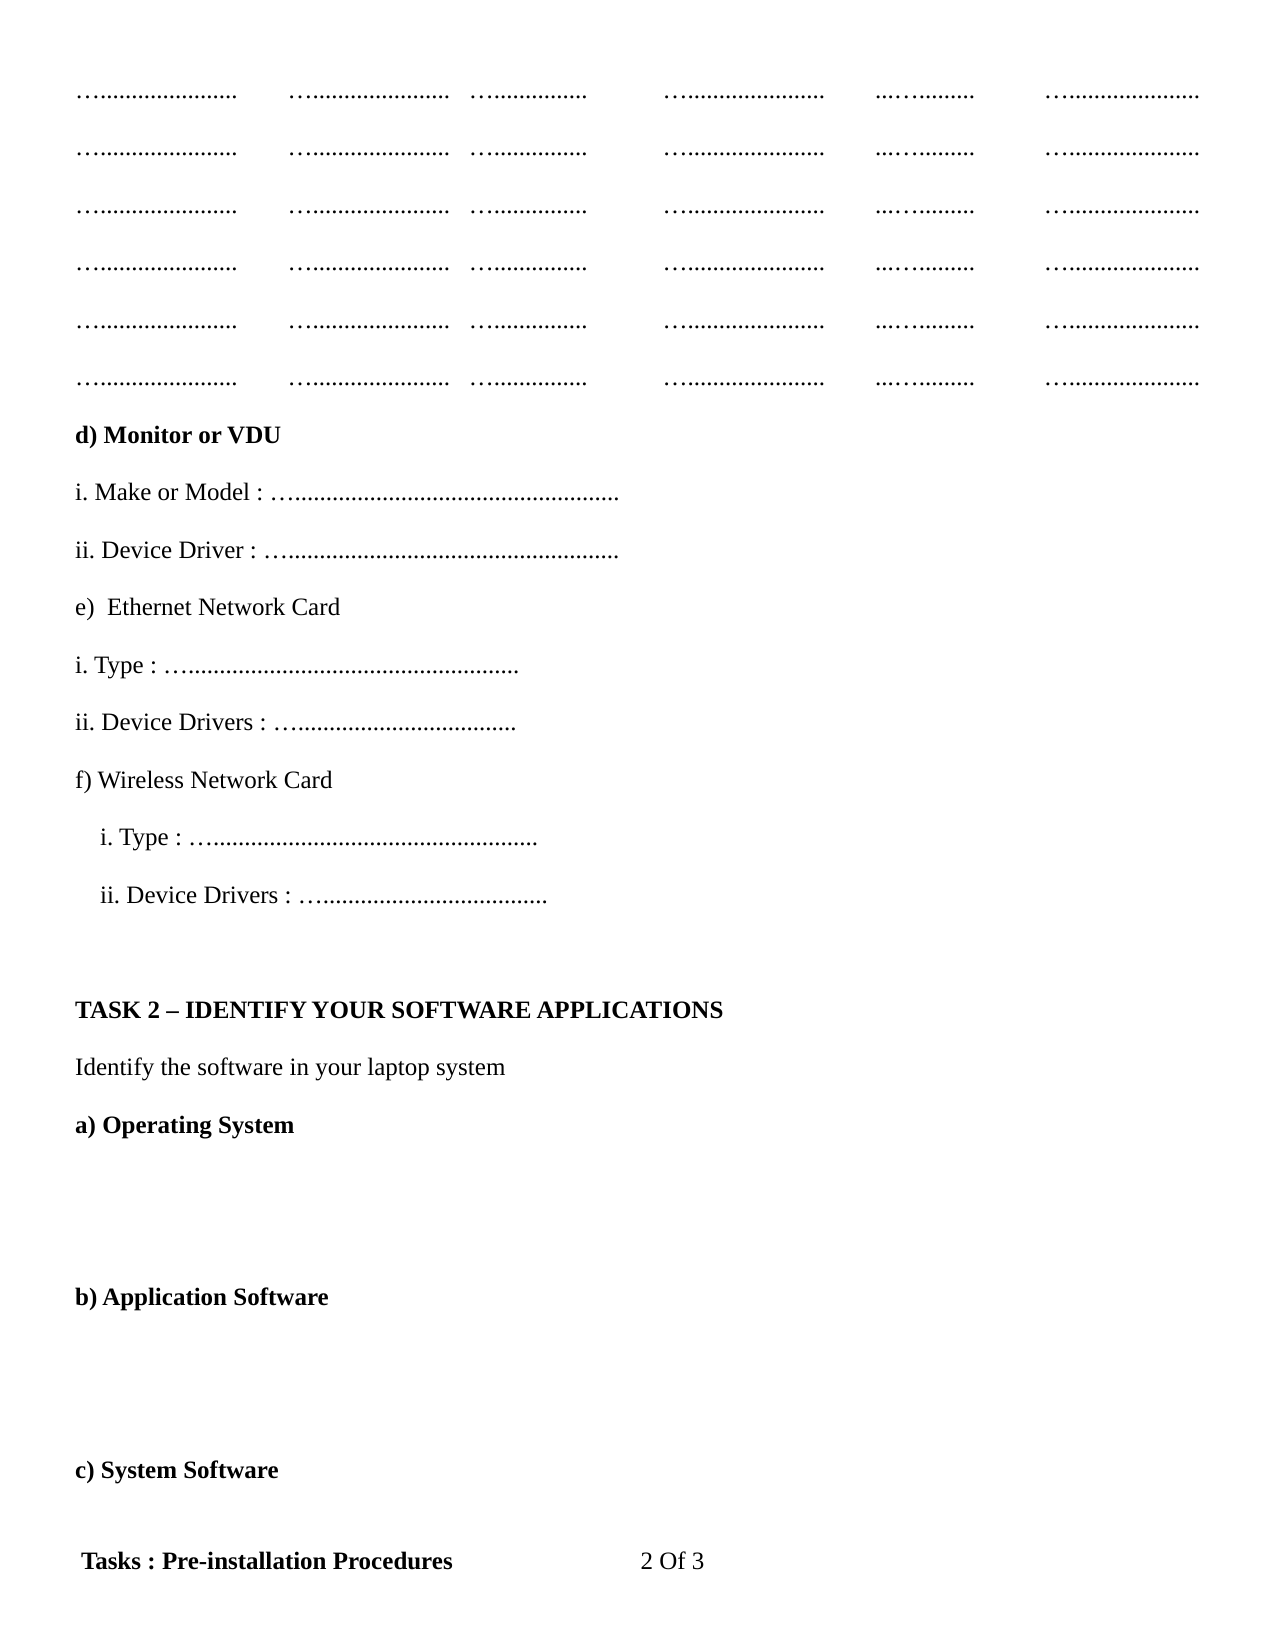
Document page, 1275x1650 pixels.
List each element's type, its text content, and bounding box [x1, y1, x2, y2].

text i. Type : ….................................................... [75, 822, 1200, 851]
text a) Operating System [75, 1110, 1200, 1139]
text ii. Device Drivers : …................................... [75, 707, 1200, 736]
text i. Type : …..................................................... [75, 650, 1200, 679]
text …...................... …...................... …............... …...................... ...…......... …..................... [75, 132, 1200, 161]
text …...................... …...................... …............... …...................... ...…......... …..................... [75, 247, 1200, 276]
text …...................... …...................... …............... …...................... ...…......... …..................... [75, 305, 1200, 334]
text Identify the software in your laptop system [75, 1052, 1200, 1081]
text f) Wireless Network Card [75, 765, 1200, 794]
text …...................... …...................... …............... …...................... ...…......... …..................... [75, 362, 1200, 391]
text b) Application Software [75, 1282, 1200, 1311]
text ii. Device Drivers : ….................................... [75, 880, 1200, 909]
text e) Ethernet Network Card [75, 592, 1200, 621]
text …...................... …...................... …............... …...................... ...…......... …..................... [75, 75, 1200, 104]
text TASK 2 – IDENTIFY YOUR SOFTWARE APPLICATIONS [75, 995, 1200, 1024]
text d) Monitor or VDU [75, 420, 1200, 449]
text i. Make or Model : ….................................................... [75, 477, 1200, 506]
text c) System Software [75, 1455, 1200, 1484]
text ii. Device Driver : …..................................................... [75, 535, 1200, 564]
text …...................... …...................... …............... …...................... ...…......... …..................... [75, 190, 1200, 219]
